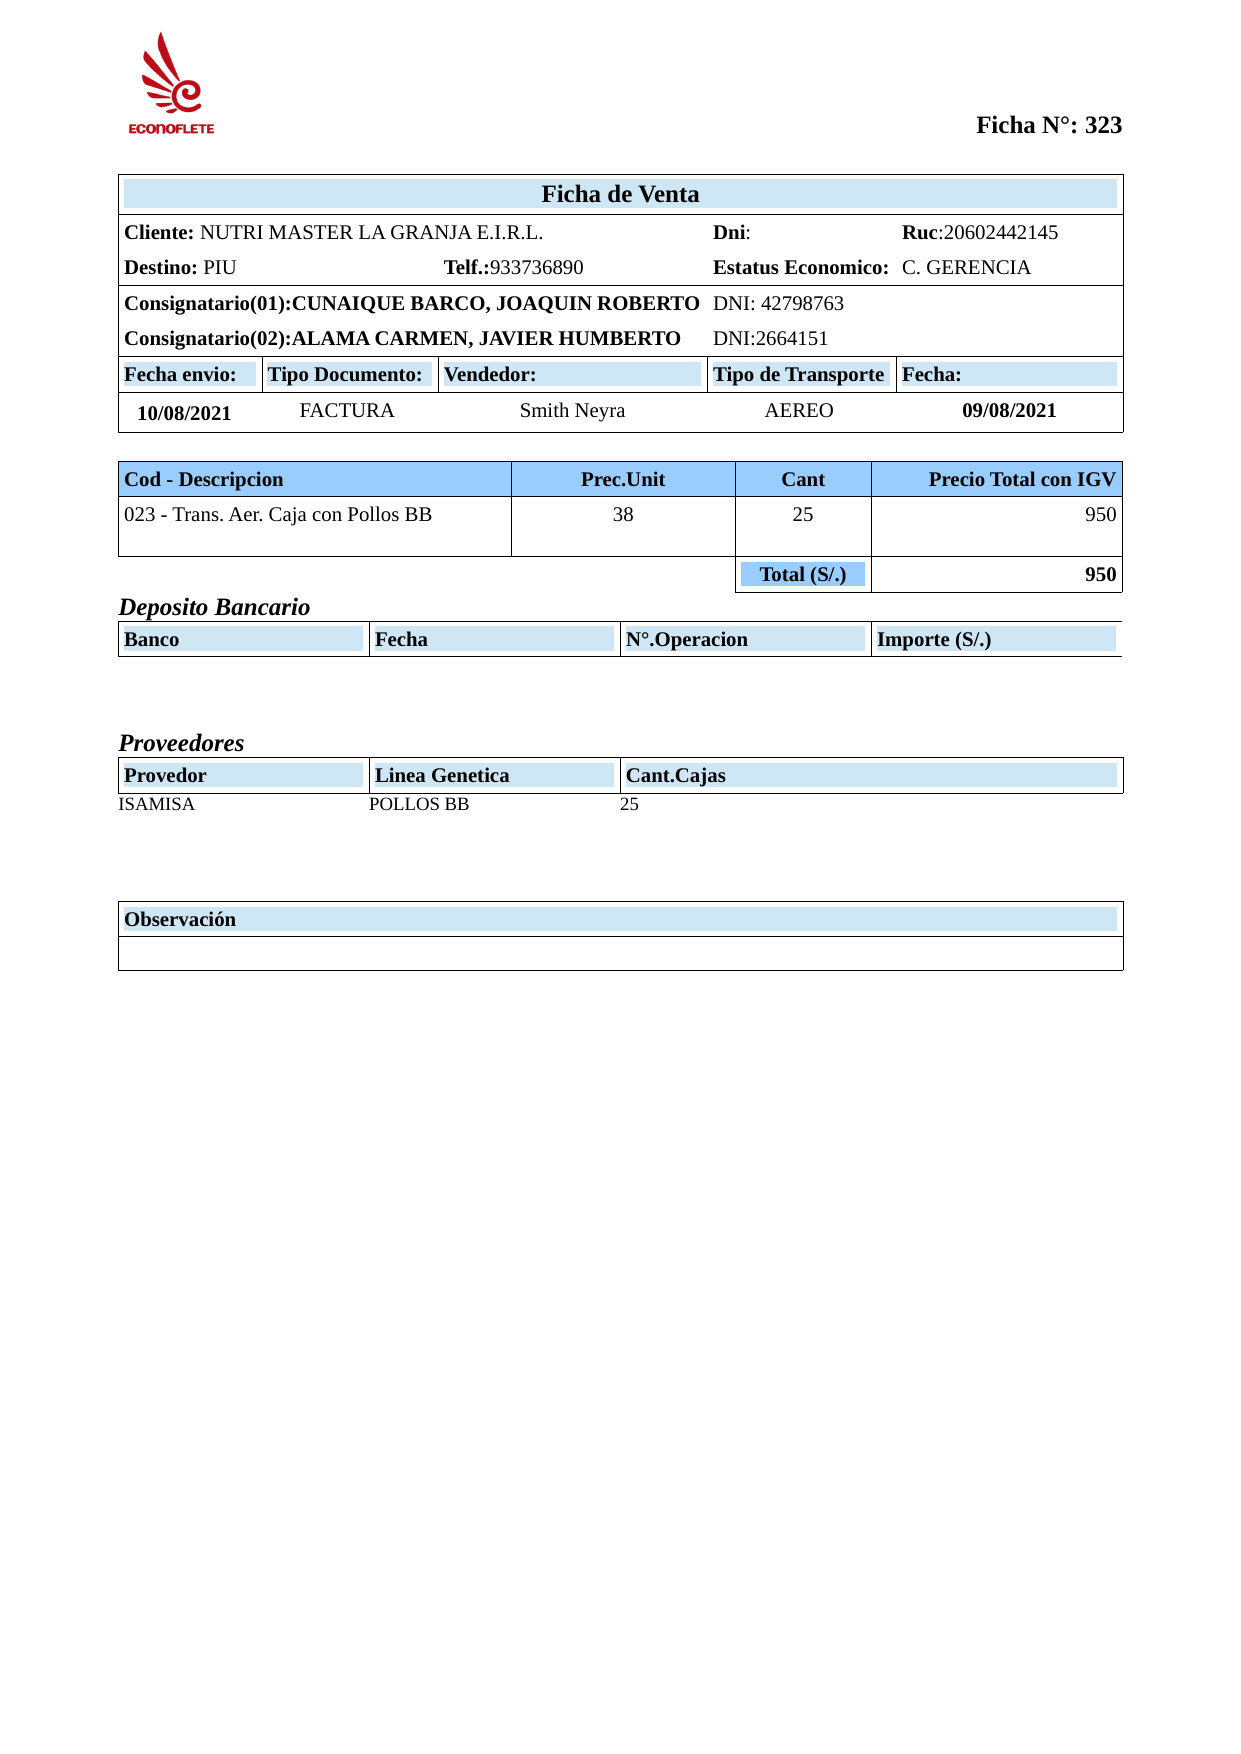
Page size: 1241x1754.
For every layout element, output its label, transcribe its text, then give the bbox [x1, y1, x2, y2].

table_cell C. GERENCIA [896, 249, 1123, 285]
table_cell Vendedor: [439, 357, 707, 392]
table_cell DNI:2664151 [707, 321, 1123, 356]
table_cell Fecha: [897, 357, 1123, 392]
table_cell [620, 680, 871, 704]
table_cell [871, 657, 1122, 680]
table_cell [620, 705, 871, 728]
table_cell [620, 836, 1123, 858]
table_header Cant [736, 462, 871, 496]
table_cell [871, 705, 1122, 728]
table_cell [118, 815, 369, 836]
table_header Linea Genetica [370, 758, 620, 793]
table_cell 38 [512, 497, 735, 556]
table_cell [118, 705, 369, 728]
table_header N°.Operacion [621, 622, 871, 656]
table_cell 25 [736, 497, 871, 556]
table_cell Estatus Economico: [707, 249, 896, 285]
table_header Fecha [370, 622, 620, 656]
table_cell FACTURA [262, 393, 438, 432]
table_cell POLLOS BB [369, 794, 620, 814]
table_header Observación [119, 902, 1123, 936]
table_cell [620, 657, 871, 680]
table_header Provedor [119, 758, 369, 793]
table_cell 023 - Trans. Aer. Caja con Pollos BB [119, 497, 511, 556]
table_cell 25 [620, 794, 1123, 814]
table_cell Cliente: NUTRI MASTER LA GRANJA E.I.R.L. [119, 215, 707, 249]
table_cell [369, 680, 620, 704]
table_cell Total (S/.) [736, 557, 871, 592]
table_cell [871, 680, 1122, 704]
table_header Cod - Descripcion [119, 462, 511, 496]
table_cell [118, 858, 369, 879]
table_cell ISAMISA [118, 794, 369, 814]
picture [118, 31, 225, 134]
table_cell [369, 836, 620, 858]
text Deposito Bancario [118, 592, 1122, 621]
table_cell [118, 879, 369, 901]
table_header Ficha de Venta [119, 175, 1123, 214]
table_cell [118, 836, 369, 858]
table_header Prec.Unit [512, 462, 735, 496]
table_cell Consignatario(01):CUNAIQUE BARCO, JOAQUIN ROBERTO [119, 286, 707, 321]
table_cell Smith Neyra [438, 393, 707, 432]
table_cell Ruc:20602442145 [896, 215, 1123, 249]
table_header Cant.Cajas [621, 758, 1123, 793]
table_cell [119, 937, 1123, 969]
table_cell [369, 657, 620, 680]
table_cell DNI: 42798763 [707, 286, 1123, 321]
table_cell Fecha envio: [119, 357, 262, 392]
table_cell [511, 557, 735, 592]
text Proveedores [118, 728, 1122, 757]
table_cell AEREO [707, 393, 896, 432]
table_cell [620, 879, 1123, 901]
table_cell [369, 858, 620, 879]
table_cell Destino: PIU [119, 249, 438, 285]
table_cell Tipo de Transporte [708, 357, 896, 392]
table_cell 10/08/2021 [119, 393, 262, 432]
table_header Banco [119, 622, 369, 656]
table_cell [620, 858, 1123, 879]
table_cell [369, 815, 620, 836]
table_cell [620, 815, 1123, 836]
table_cell Tipo Documento: [263, 357, 438, 392]
table_header Precio Total con IGV [872, 462, 1122, 496]
table_cell [118, 680, 369, 704]
table_cell 950 [872, 557, 1122, 592]
table_header Importe (S/.) [872, 622, 1122, 656]
table_cell Dni: [707, 215, 896, 249]
table_cell 09/08/2021 [896, 393, 1123, 432]
table_cell Telf.:933736890 [438, 249, 707, 285]
table_cell [118, 657, 369, 680]
table_cell [369, 879, 620, 901]
table_cell 950 [872, 497, 1122, 556]
table_cell [118, 557, 511, 592]
table_cell [369, 705, 620, 728]
table_cell Consignatario(02):ALAMA CARMEN, JAVIER HUMBERTO [119, 321, 707, 356]
